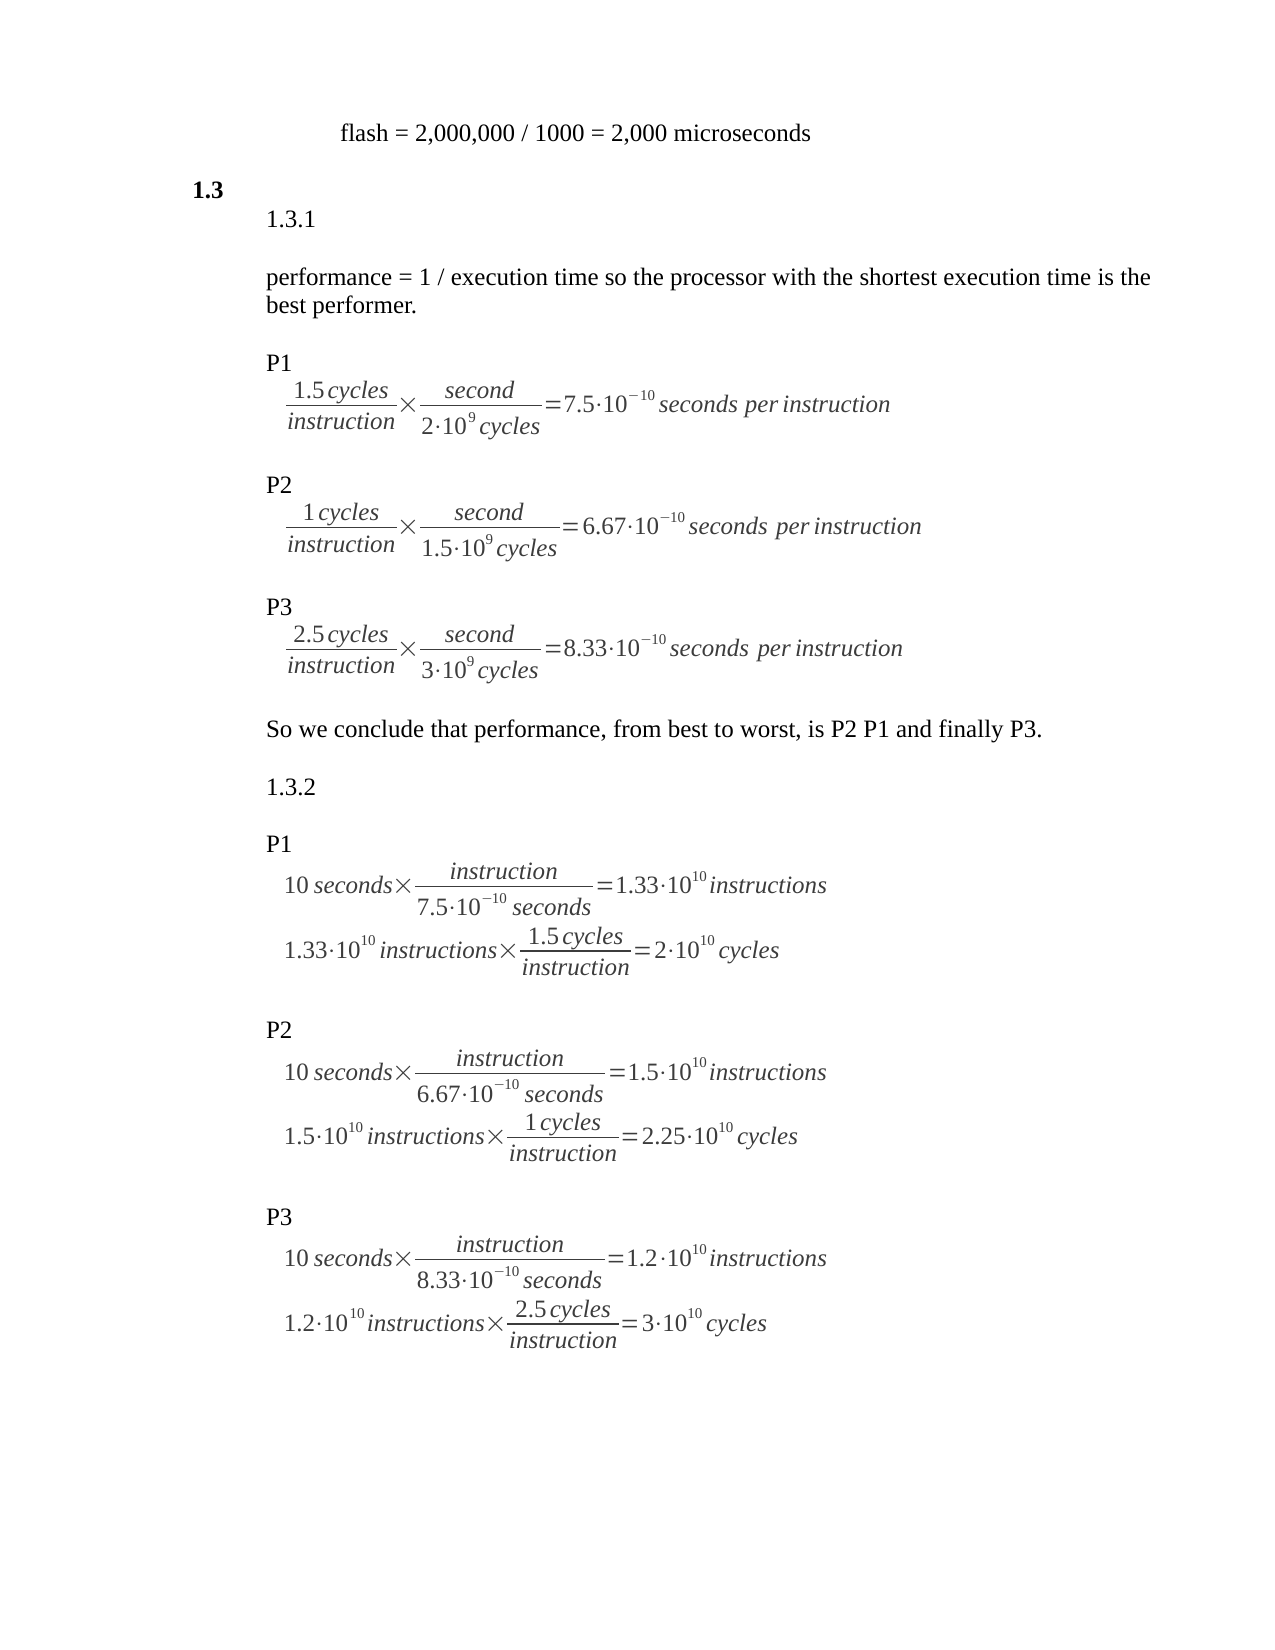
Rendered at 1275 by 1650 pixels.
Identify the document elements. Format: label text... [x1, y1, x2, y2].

text 1.3 [118, 176, 1157, 204]
text P3 [118, 1202, 1157, 1231]
text 1.3.2 [118, 772, 1157, 800]
text So we conclude that performance, from best to worst, is P2 P1 and finally P3. [118, 714, 1157, 743]
text P2 [118, 470, 1157, 499]
text P2 [118, 1016, 1157, 1044]
text flash = 2,000,000 / 1000 = 2,000 microseconds [118, 118, 1157, 147]
text performance = 1 / execution time so the processor with the shortest execution time is the best performer. [118, 262, 1157, 319]
text P3 [118, 592, 1157, 621]
text P1 [118, 348, 1157, 377]
text P1 [118, 829, 1157, 858]
text 1.3.1 [118, 204, 1157, 233]
